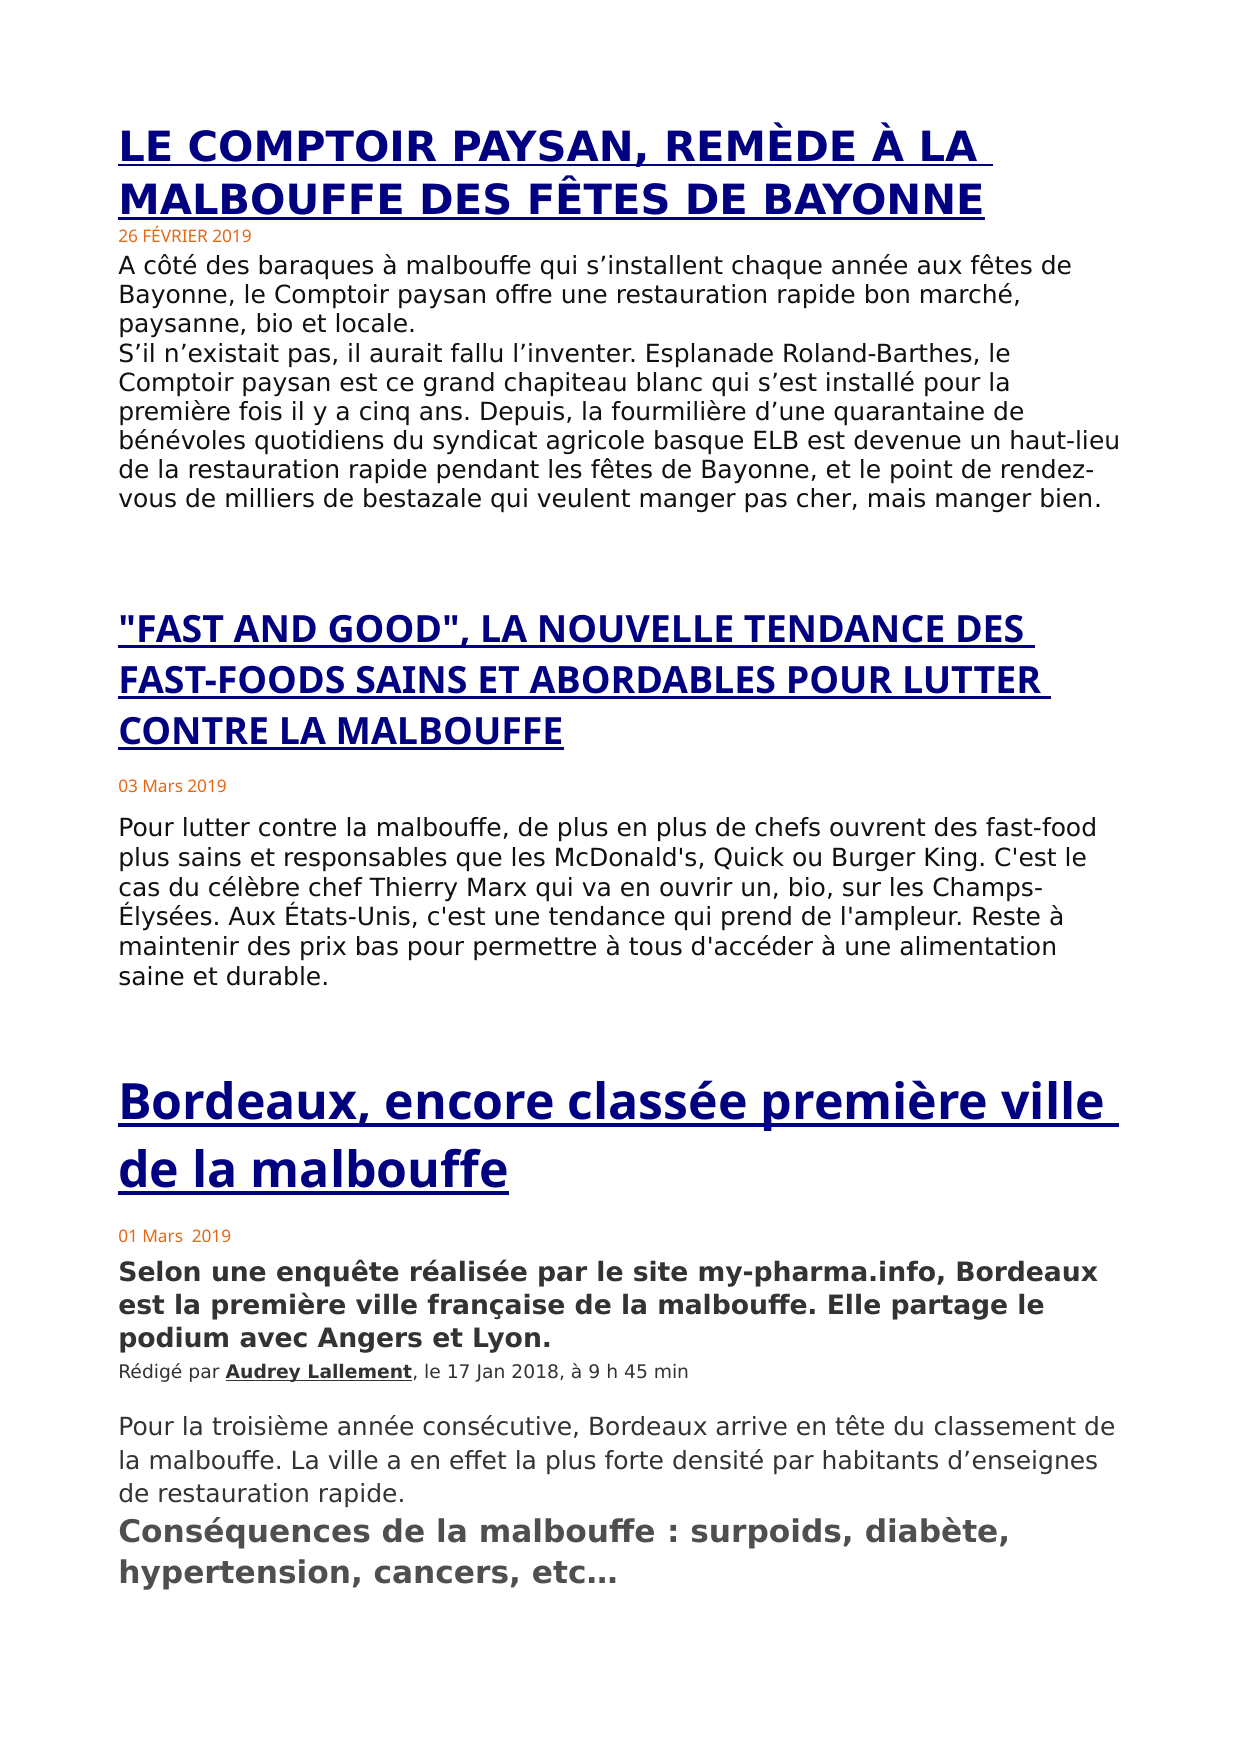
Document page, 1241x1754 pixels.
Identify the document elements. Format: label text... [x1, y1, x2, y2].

text Pour la troisième année consécutive, Bordeaux arrive en tête du classement de la malbouffe. La ville a en effet la plus forte densité par habitants d’enseignes de restauration rapide. [118, 1412, 1122, 1509]
text Selon une enquête réalisée par le site my-pharma.info, Bordeaux est la première ville française de la malbouffe. Elle partage le podium avec Angers et Lyon. [118, 1255, 1122, 1353]
text A côté des baraques à malbouffe qui s’installent chaque année aux fêtes de Bayonne, le Comptoir paysan offre une restauration rapide bon marché, paysanne, bio et locale. [118, 251, 1122, 339]
text Pour lutter contre la malbouffe, de plus en plus de chefs ouvrent des fast-food plus sains et responsables que les McDonald's, Quick ou Burger King. C'est le cas du célèbre chef Thierry Marx qui va en ouvrir un, bio, sur les Champs-Élysées. Aux États-Unis, c'est une tendance qui prend de l'ampleur. Reste à maintenir des prix bas pour permettre à tous d'accéder à une alimentation saine et durable. [118, 813, 1122, 991]
text Rédigé par Audrey Lallement, le 17 Jan 2018, à 9 h 45 min [118, 1361, 1122, 1383]
text S’il n’existait pas, il aurait fallu l’inventer. Esplanade Roland-Barthes, le Comptoir paysan est ce grand chapiteau blanc qui s’est installé pour la première fois il y a cinq ans. Depuis, la fourmilière d’une quarantaine de bénévoles quotidiens du syndicat agricole basque ELB est devenue un haut-lieu de la restauration rapide pendant les fêtes de Bayonne, et le point de rendez-vous de milliers de bestazale qui veulent manger pas cher, mais manger bien. [118, 339, 1122, 514]
text 01 Mars 2019 [118, 1214, 1122, 1247]
subtitle Bordeaux, encore classée première ville de la malbouffe [118, 1066, 1122, 1202]
text 26 FÉVRIER 2019 [118, 224, 1122, 248]
text LE COMPTOIR PAYSAN, REMÈDE À LA MALBOUFFE DES FÊTES DE BAYONNE [118, 118, 1122, 224]
subtitle "FAST AND GOOD", LA NOUVELLE TENDANCE DES FAST-FOODS SAINS ET ABORDABLES POUR LUTTER CONTRE LA MALBOUFFE [118, 602, 1122, 755]
text Conséquences de la malbouffe : surpoids, diabète, hypertension, cancers, etc… [118, 1513, 1122, 1591]
text 03 Mars 2019 [118, 768, 1122, 797]
